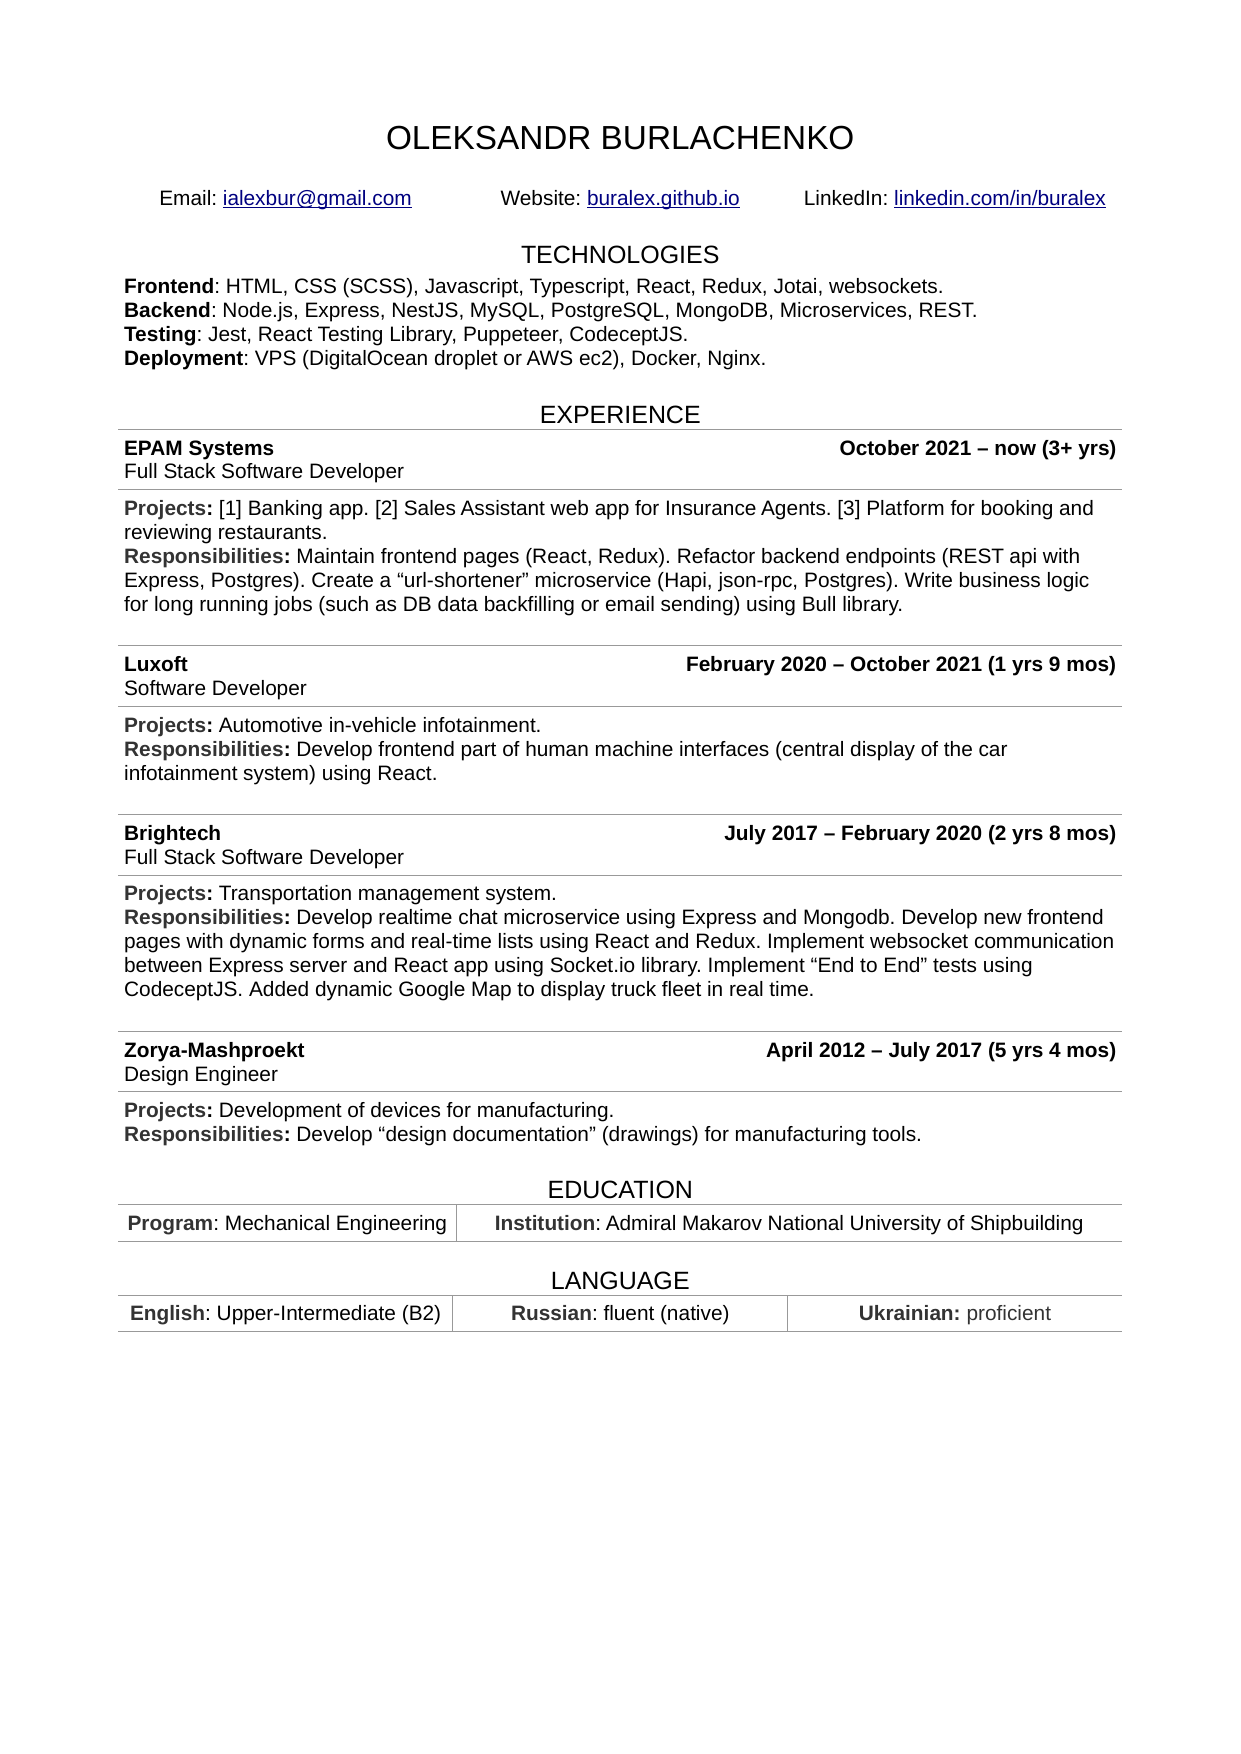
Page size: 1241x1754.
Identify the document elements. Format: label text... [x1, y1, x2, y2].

table_header Luxoft Software Developer [118, 646, 620, 706]
table_header Email: ialexbur@gmail.com [118, 181, 453, 216]
text TECHNOLOGIES [118, 240, 1122, 269]
table_header English: Upper-Intermediate (B2) [118, 1296, 452, 1331]
table_cell Projects: Automotive in-vehicle infotainment. Responsibilities: Develop frontend part of human machine interfaces (central display of the car infotainment system) using React. [118, 707, 1122, 814]
table_header Zorya-Mashproekt Design Engineer [118, 1032, 620, 1091]
text OLEKSANDR BURLACHENKO [118, 118, 1122, 157]
table_header July 2017 – February 2020 (2 yrs 8 mos) [620, 815, 1122, 874]
table_cell Projects: [1] Banking app. [2] Sales Assistant web app for Insurance Agents. [3] Platform for booking and reviewing restaurants. Responsibilities: Maintain frontend pages (React, Redux). Refactor backend endpoints (REST api with Express, Postgres). Create a “url-shortener” microservice (Hapi, json-rpc, Postgres). Write business logic for long running jobs (such as DB data backfilling or email sending) using Bull library. [118, 490, 1122, 645]
table_header Frontend: HTML, CSS (SCSS), Javascript, Typescript, React, Redux, Jotai, websockets. Backend: Node.js, Express, NestJS, MySQL, PostgreSQL, MongoDB, Microservices, REST. Testing: Jest, React Testing Library, Puppeteer, CodeceptJS. Deployment: VPS (DigitalOcean droplet or AWS ec2), Docker, Nginx. [118, 269, 1122, 376]
table_cell Projects: Development of devices for manufacturing. Responsibilities: Develop “design documentation” (drawings) for manufacturing tools. [118, 1092, 1122, 1176]
table_header Institution: Admiral Makarov National University of Shipbuilding [457, 1205, 1122, 1241]
text LANGUAGE [118, 1266, 1122, 1294]
table_header October 2021 – now (3+ yrs) [620, 430, 1122, 489]
table_cell Projects: Transportation management system. Responsibilities: Develop realtime chat microservice using Express and Mongodb. Develop new frontend pages with dynamic forms and real-time lists using React and Redux. Implement websocket communication between Express server and React app using Socket.io library. Implement “End to End” tests using CodeceptJS. Added dynamic Google Map to display truck fleet in real time. [118, 876, 1122, 1031]
table_header Website: buralex.github.io [453, 181, 787, 216]
text EXPERIENCE [118, 400, 1122, 429]
table_header April 2012 – July 2017 (5 yrs 4 mos) [620, 1032, 1122, 1091]
table_header LinkedIn: linkedin.com/in/buralex [788, 181, 1122, 216]
table_header Program: Mechanical Engineering [118, 1205, 456, 1241]
table_header Brightech Full Stack Software Developer [118, 815, 620, 874]
table_header Russian: fluent (native) [453, 1296, 787, 1331]
table_header February 2020 – October 2021 (1 yrs 9 mos) [620, 646, 1122, 706]
text EDUCATION [118, 1176, 1122, 1204]
table_header EPAM Systems Full Stack Software Developer [118, 430, 620, 489]
table_header Ukrainian: proficient [788, 1296, 1122, 1331]
